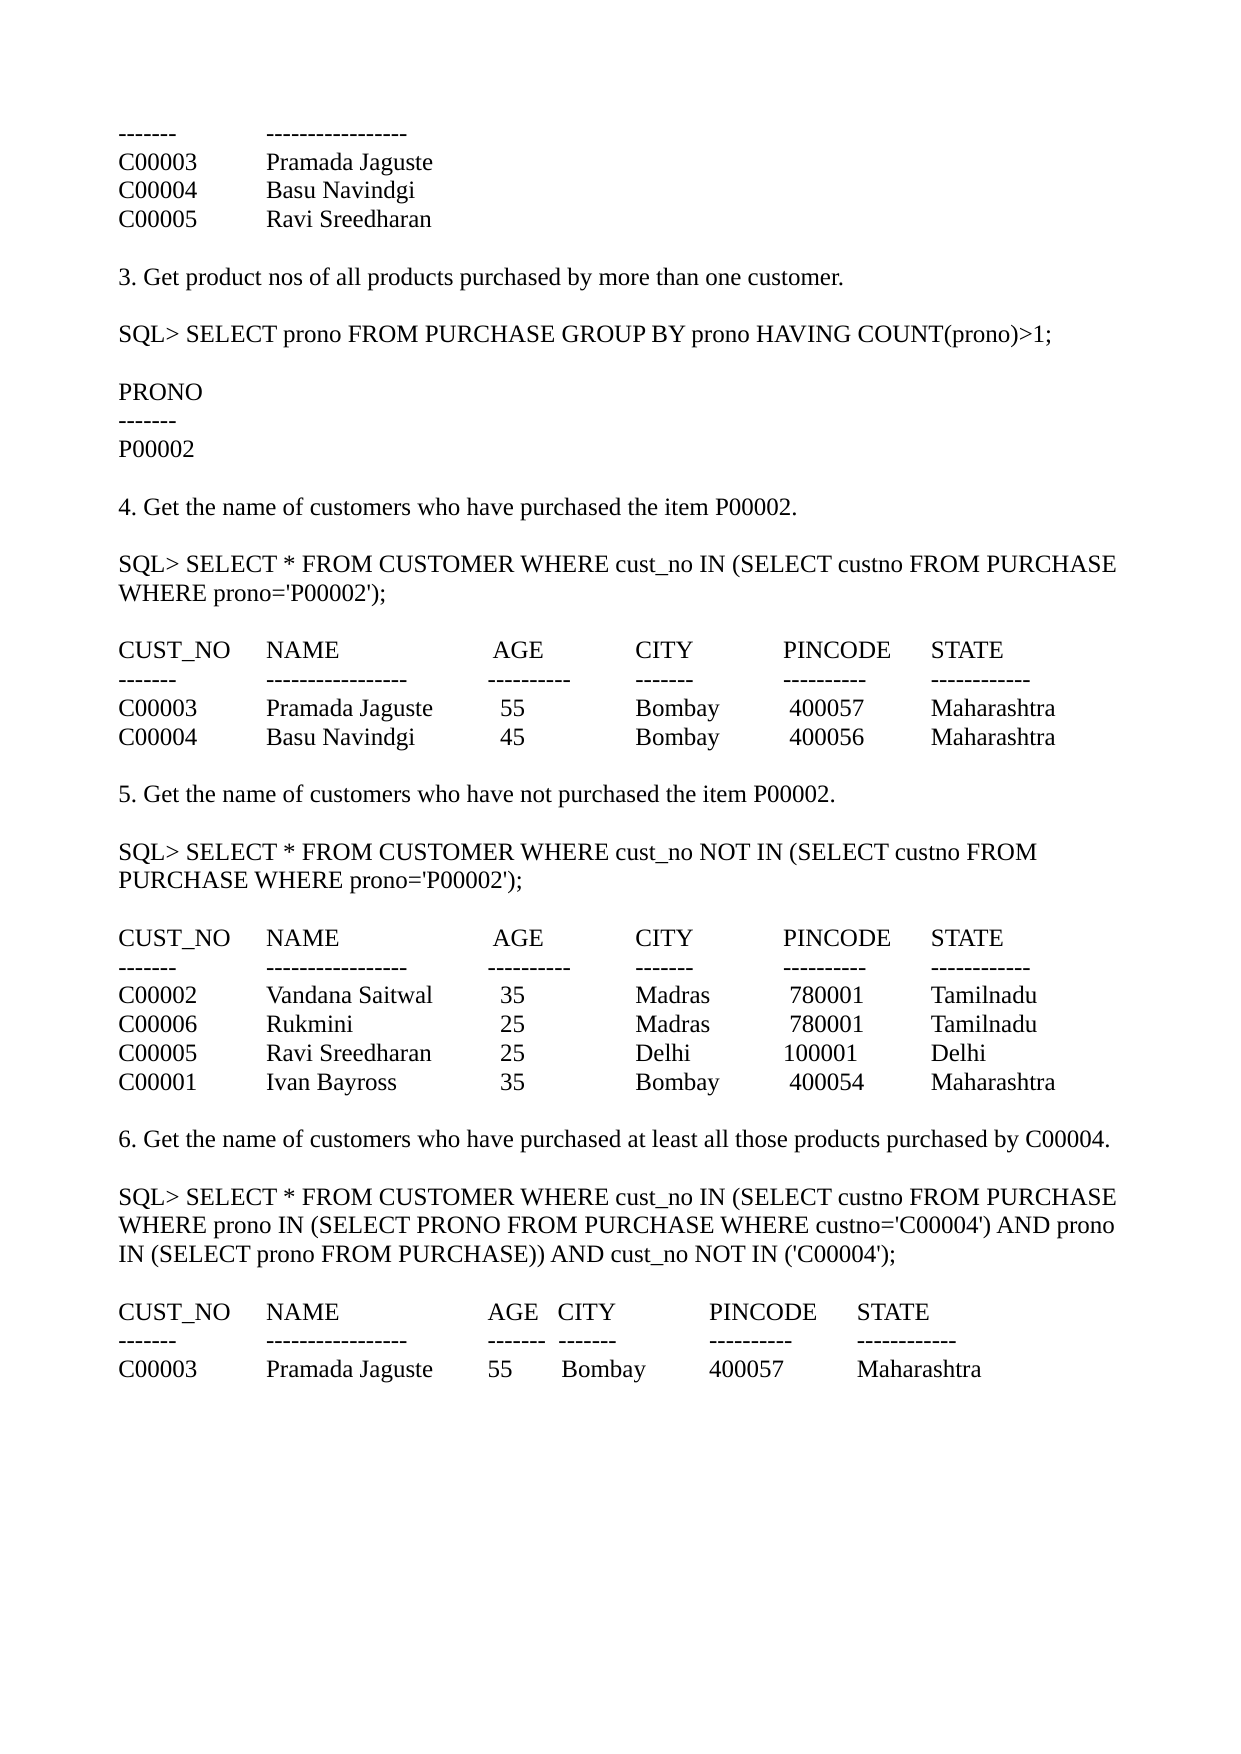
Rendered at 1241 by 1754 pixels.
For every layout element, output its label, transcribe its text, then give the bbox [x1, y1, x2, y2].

text C00003 Pramada Jaguste [118, 147, 1122, 176]
text C00001 Ivan Bayross 35 Bombay 400054 Maharashtra [118, 1067, 1122, 1096]
text SQL> SELECT * FROM CUSTOMER WHERE cust_no IN (SELECT custno FROM PURCHASE WHERE prono='P00002'); [118, 549, 1122, 607]
text 5. Get the name of customers who have not purchased the item P00002. [118, 779, 1122, 808]
text 4. Get the name of customers who have purchased the item P00002. [118, 492, 1122, 521]
text SQL> SELECT * FROM CUSTOMER WHERE cust_no IN (SELECT custno FROM PURCHASE WHERE prono IN (SELECT PRONO FROM PURCHASE WHERE custno='C00004') AND prono IN (SELECT prono FROM PURCHASE)) AND cust_no NOT IN ('C00004'); [118, 1182, 1122, 1268]
text C00006 Rukmini 25 Madras 780001 Tamilnadu [118, 1009, 1122, 1038]
text CUST_NO NAME AGE CITY PINCODE STATE [118, 923, 1122, 952]
text C00003 Pramada Jaguste 55 Bombay 400057 Maharashtra [118, 693, 1122, 722]
text ------- ----------------- ---------- ------- ---------- ------------ [118, 664, 1122, 693]
text C00002 Vandana Saitwal 35 Madras 780001 Tamilnadu [118, 981, 1122, 1009]
text ------- ----------------- ---------- ------- ---------- ------------ [118, 952, 1122, 981]
text ------- ----------------- [118, 118, 1122, 147]
text C00004 Basu Navindgi 45 Bombay 400056 Maharashtra [118, 722, 1122, 751]
text SQL> SELECT prono FROM PURCHASE GROUP BY prono HAVING COUNT(prono)>1; [118, 319, 1122, 348]
text 6. Get the name of customers who have purchased at least all those products purchased by C00004. [118, 1124, 1122, 1153]
text ------- ----------------- ------- ------- ---------- ------------ [118, 1326, 1122, 1354]
text 3. Get product nos of all products purchased by more than one customer. [118, 262, 1122, 291]
text CUST_NO NAME AGE CITY PINCODE STATE [118, 1297, 1122, 1326]
text ------- [118, 406, 1122, 434]
text SQL> SELECT * FROM CUSTOMER WHERE cust_no NOT IN (SELECT custno FROM PURCHASE WHERE prono='P00002'); [118, 837, 1122, 894]
text CUST_NO NAME AGE CITY PINCODE STATE [118, 636, 1122, 664]
text C00005 Ravi Sreedharan 25 Delhi 100001 Delhi [118, 1038, 1122, 1067]
text C00004 Basu Navindgi [118, 176, 1122, 204]
text C00003 Pramada Jaguste 55 Bombay 400057 Maharashtra [118, 1354, 1122, 1383]
text P00002 [118, 434, 1122, 463]
text PRONO [118, 377, 1122, 406]
text C00005 Ravi Sreedharan [118, 204, 1122, 233]
